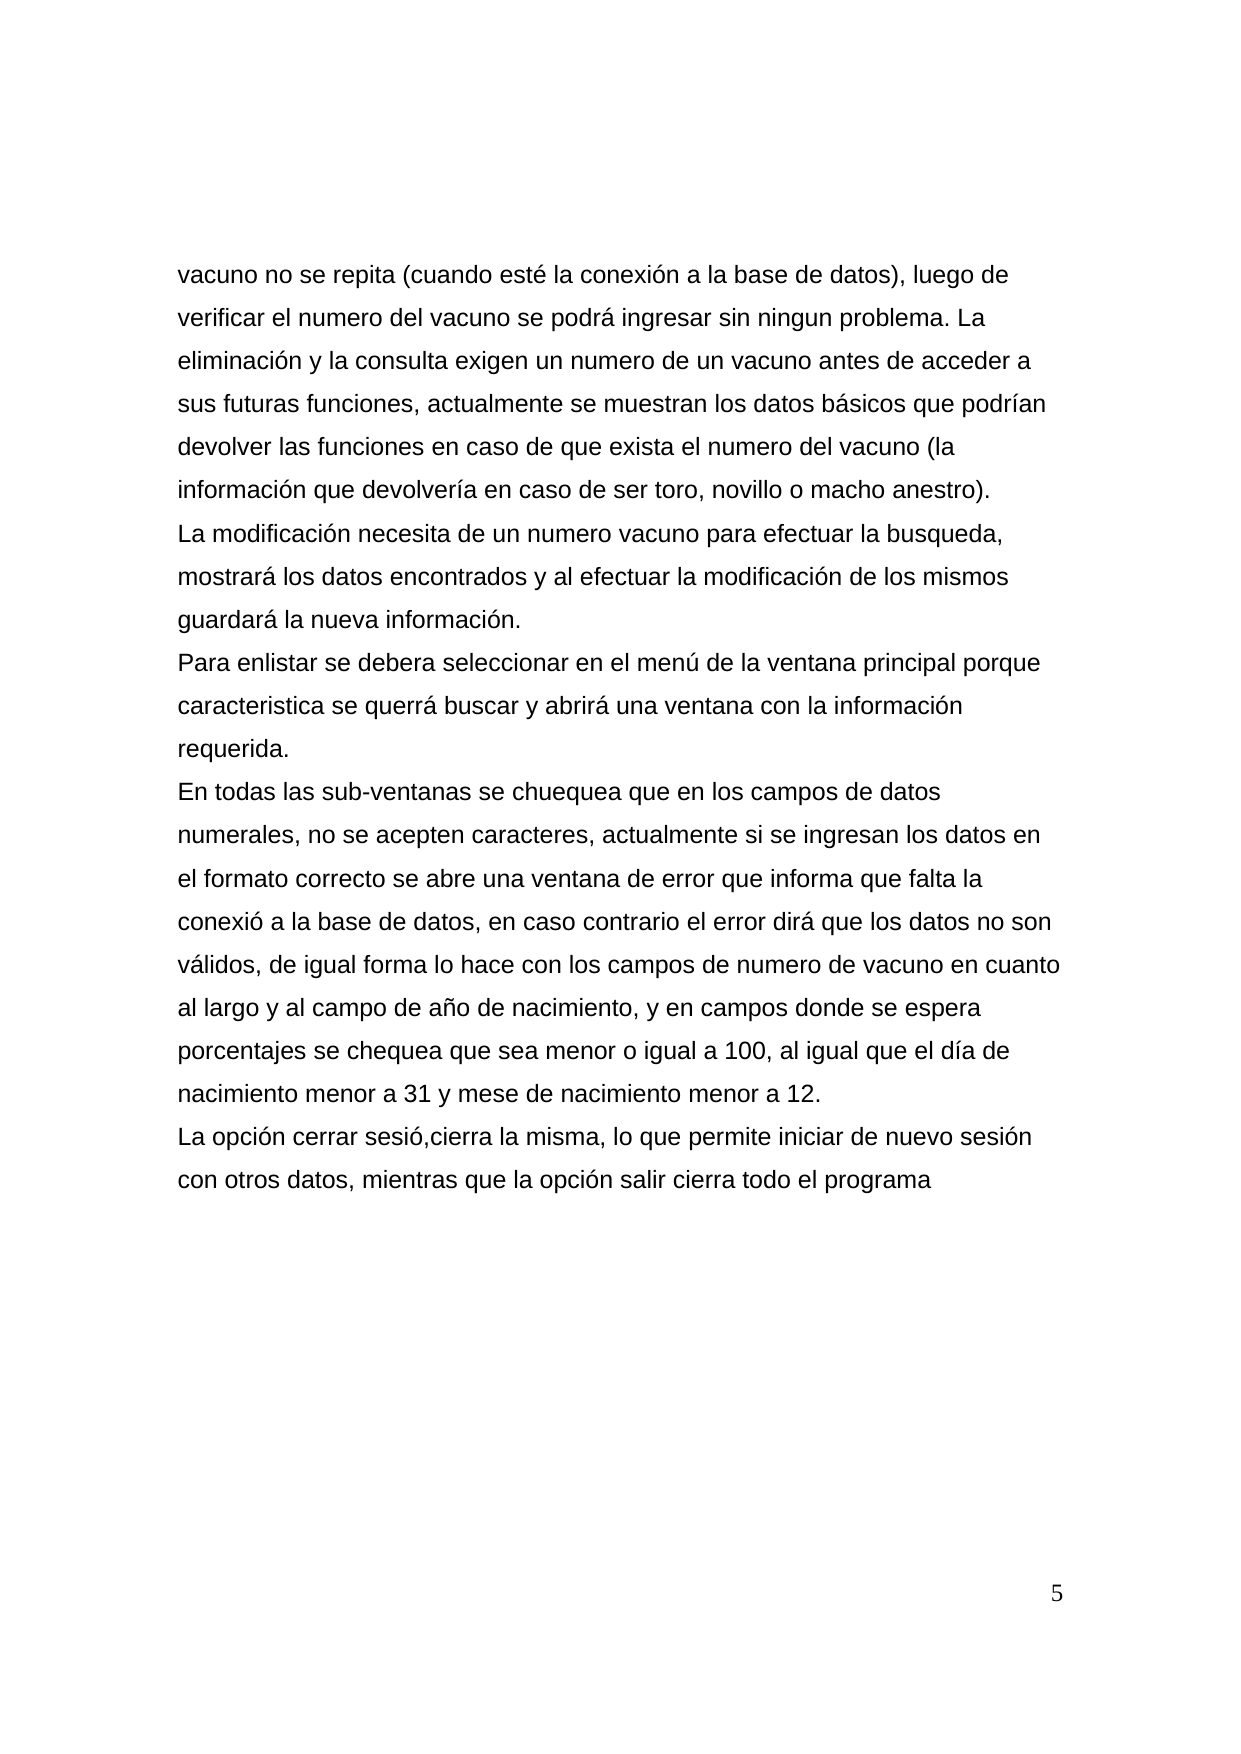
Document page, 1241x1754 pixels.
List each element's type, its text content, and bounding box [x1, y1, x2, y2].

text vacuno no se repita (cuando esté la conexión a la base de datos), luego de verificar el numero del vacuno se podrá ingresar sin ningun problema. La eliminación y la consulta exigen un numero de un vacuno antes de acceder a sus futuras funciones, actualmente se muestran los datos básicos que podrían devolver las funciones en caso de que exista el numero del vacuno (la información que devolvería en caso de ser toro, novillo o macho anestro). [177, 260, 1063, 504]
text En todas las sub-ventanas se chuequea que en los campos de datos numerales, no se acepten caracteres, actualmente si se ingresan los datos en el formato correcto se abre una ventana de error que informa que falta la conexió a la base de datos, en caso contrario el error dirá que los datos no son válidos, de igual forma lo hace con los campos de numero de vacuno en cuanto al largo y al campo de año de nacimiento, y en campos donde se espera porcentajes se chequea que sea menor o igual a 100, al igual que el día de nacimiento menor a 31 y mese de nacimiento menor a 12. [177, 777, 1063, 1108]
text La modificación necesita de un numero vacuno para efectuar la busqueda, mostrará los datos encontrados y al efectuar la modificación de los mismos guardará la nueva información. [177, 518, 1063, 633]
text La opción cerrar sesió,cierra la misma, lo que permite iniciar de nuevo sesión con otros datos, mientras que la opción salir cierra todo el programa [177, 1122, 1063, 1194]
text Para enlistar se debera seleccionar en el menú de la ventana principal porque caracteristica se querrá buscar y abrirá una ventana con la información requerida. [177, 648, 1063, 763]
